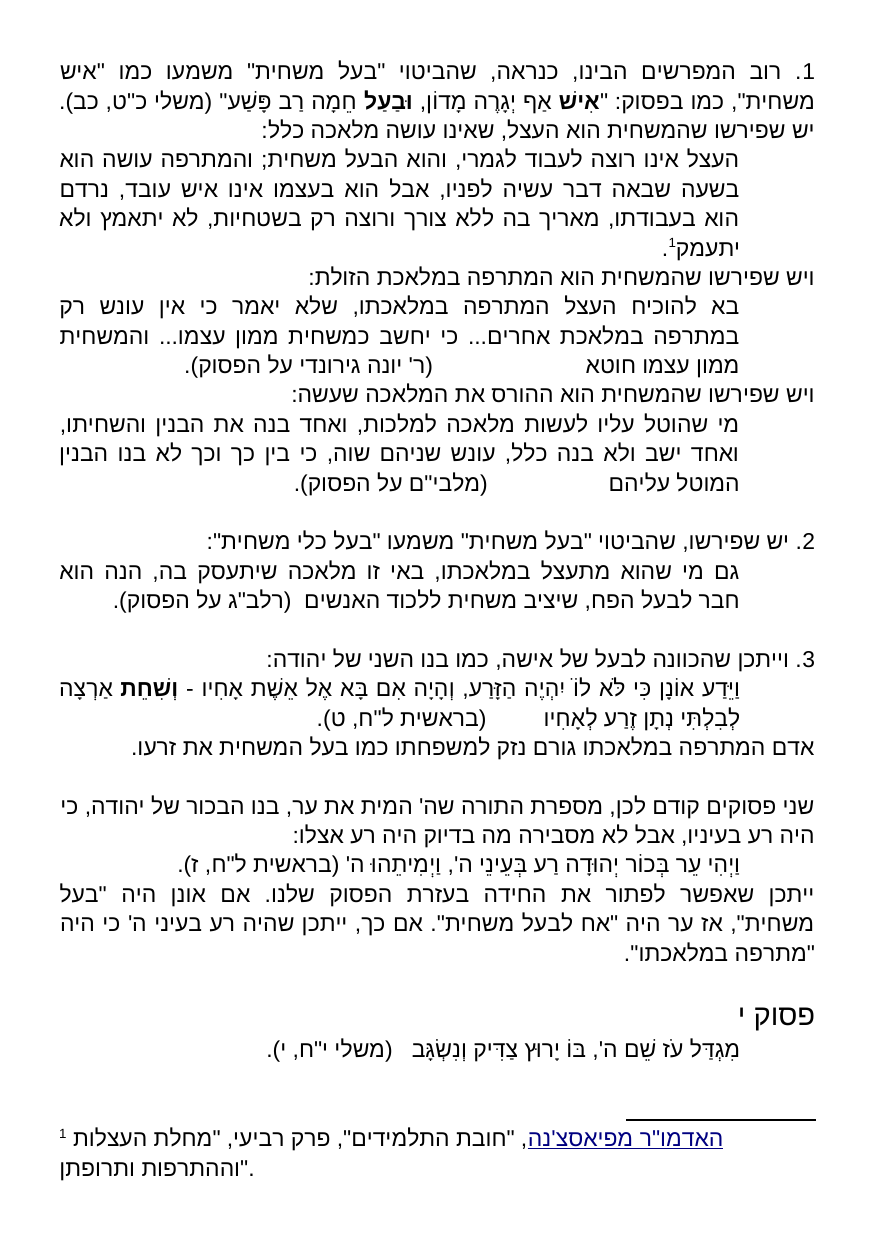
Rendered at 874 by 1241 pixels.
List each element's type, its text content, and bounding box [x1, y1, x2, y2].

text אדם המתרפה במלאכתו גורם נזק למשפחתו כמו בעל המשחית את זרעו. [59, 734, 815, 760]
text וַיְהִי עֵר בְּכוֹר יְהוּדָה רַע בְּעֵינֵי ה', וַיְמִיתֵהוּ ה' (בראשית ל"ח, ז). [59, 852, 740, 878]
text גם מי שהוא מתעצל במלאכתו, באי זו מלאכה שיתעסק בה, הנה הוא חבר לבעל הפח, שיציב משחית ללכוד האנשים (רלב"ג על הפסוק). [59, 558, 740, 613]
text פסוק י [59, 999, 815, 1032]
text בא להוכיח העצל המתרפה במלאכתו, שלא יאמר כי אין עונש רק במתרפה במלאכת אחרים... כי יחשב כמשחית ממון עצמו... והמשחית ממון עצמו חוטא (ר' יונה גירונדי על הפסוק). [59, 294, 740, 378]
text 3. וייתכן שהכוונה לבעל של אישה, כמו בנו השני של יהודה: [59, 646, 815, 672]
text 2. יש שפירשו, שהביטוי "בעל משחית" משמעו "בעל כלי משחית": [59, 529, 815, 554]
text 1. רוב המפרשים הבינו, כנראה, שהביטוי "בעל משחית" משמעו כמו "איש משחית", כמו בפסוק: "אִישׁ אַף יְגָרֶה מָדוֹן, וּבַעַל חֵמָה רַב פָּשַׁע" (משלי כ"ט, כב). יש שפירשו שהמשחית הוא העצל, שאינו עושה מלאכה כלל: [59, 59, 815, 143]
text מי שהוטל עליו לעשות מלאכה למלכות, ואחד בנה את הבנין והשחיתו, ואחד ישב ולא בנה כלל, עונש שניהם שוה, כי בין כך וכך לא בנו הבנין המוטל עליהם (מלבי"ם על הפסוק). [59, 411, 740, 496]
text ויש שפירשו שהמשחית הוא ההורס את המלאכה שעשה: [59, 382, 815, 408]
text ייתכן שאפשר לפתור את החידה בעזרת הפסוק שלנו. אם אונן היה "בעל משחית", אז ער היה "אח לבעל משחית". אם כך, ייתכן שהיה רע בעיני ה' כי היה "מתרפה במלאכתו". [59, 881, 815, 966]
text ויש שפירשו שהמשחית הוא המתרפה במלאכת הזולת: [59, 264, 815, 290]
text מִגְדַּל עֹז שֵׁם ה', בּוֹ יָרוּץ צַדִּיק וְנִשְׂגָּב (משלי י"ח, י). [59, 1036, 740, 1062]
text העצל אינו רוצה לעבוד לגמרי, והוא הבעל משחית; והמתרפה עושה הוא בשעה שבאה דבר עשיה לפניו, אבל הוא בעצמו אינו איש עובד, נרדם הוא בעבודתו, מאריך בה ללא צורך ורוצה רק בשטחיות, לא יתאמץ ולא יתעמק. [59, 147, 740, 261]
text שני פסוקים קודם לכן, מספרת התורה שה' המית את ער, בנו הבכור של יהודה, כי היה רע בעיניו, אבל לא מסבירה מה בדיוק היה רע אצלו: [59, 793, 815, 848]
text האדמו"ר מפיאסצ'נה, "חובת התלמידים", פרק רביעי, "מחלת העצלות וההתרפות ותרופתן". [59, 1126, 815, 1181]
text וַיֵּדַע אוֹנָן כִּי לֹּא לוֹֹ יִהְיֶה הַזָּרַע, וְהָיָה אִם בָּא אֶל אֵשֶׁת אָחִיו - וְשִׁחֵת אַרְצָה לְבִלְתִּי נְתָן זֶרַע לְאָחִיו (בראשית ל"ח, ט). [59, 676, 740, 731]
